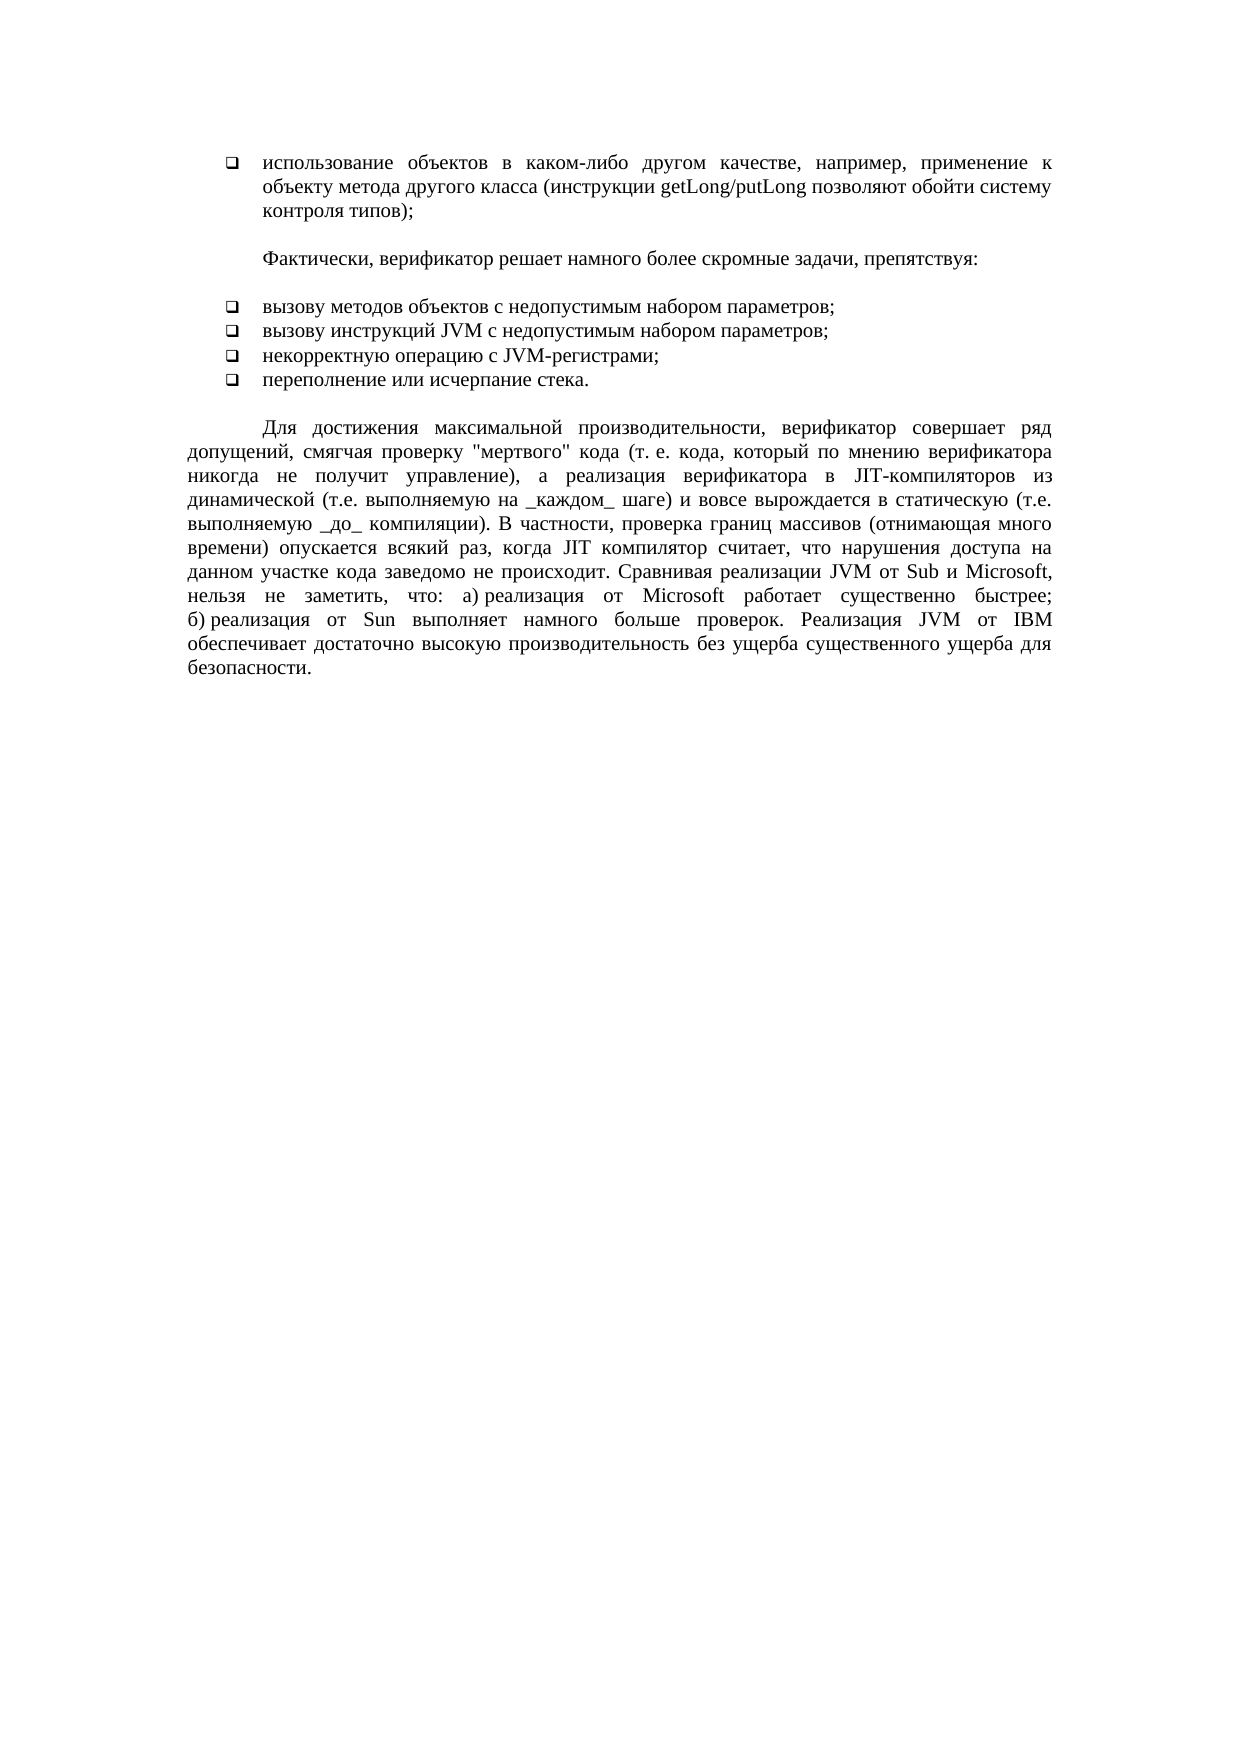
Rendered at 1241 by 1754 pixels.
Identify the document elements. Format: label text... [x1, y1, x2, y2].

text Для достижения максимальной производительности, верификатор совершает ряд допущений, смягчая проверку "мертвого" кода (т. е. кода, который по мнению верификатора никогда не получит управление), а реализация верификатора в JIT-компиляторов из динамической (т.е. выполняемую на _каждом_ шаге) и вовсе вырождается в статическую (т.е. выполняемую _до_ компиляции). В частности, проверка границ массивов (отнимающая много времени) опускается всякий раз, когда JIT компилятор считает, что нарушения доступа на данном участке кода заведомо не происходит. Сравнивая реализации JVM от Sub и Microsoft, нельзя не заметить, что: а) реализация от Microsoft работает существенно быстрее; б) реализация от Sun выполняет намного больше проверок. Реализация JVM от IBM обеспечивает достаточно высокую производительность без ущерба существенного ущерба для безопасности. [187, 415, 1053, 679]
list вызову инструкций JVM с недопустимым набором параметров; [225, 318, 1053, 342]
list вызову методов объектов с недопустимым набором параметров; [225, 294, 1053, 318]
text Фактически, верификатор решает намного более скромные задачи, препятствуя: [262, 246, 1053, 270]
list переполнение или исчерпание стека. [225, 367, 1053, 391]
list некорректную операцию с JVM-регистрами; [225, 342, 1053, 367]
list использование объектов в каком-либо другом качестве, например, применение к объекту метода другого класса (инструкции getLong/putLong позволяют обойти систему контроля типов); [225, 150, 1053, 222]
